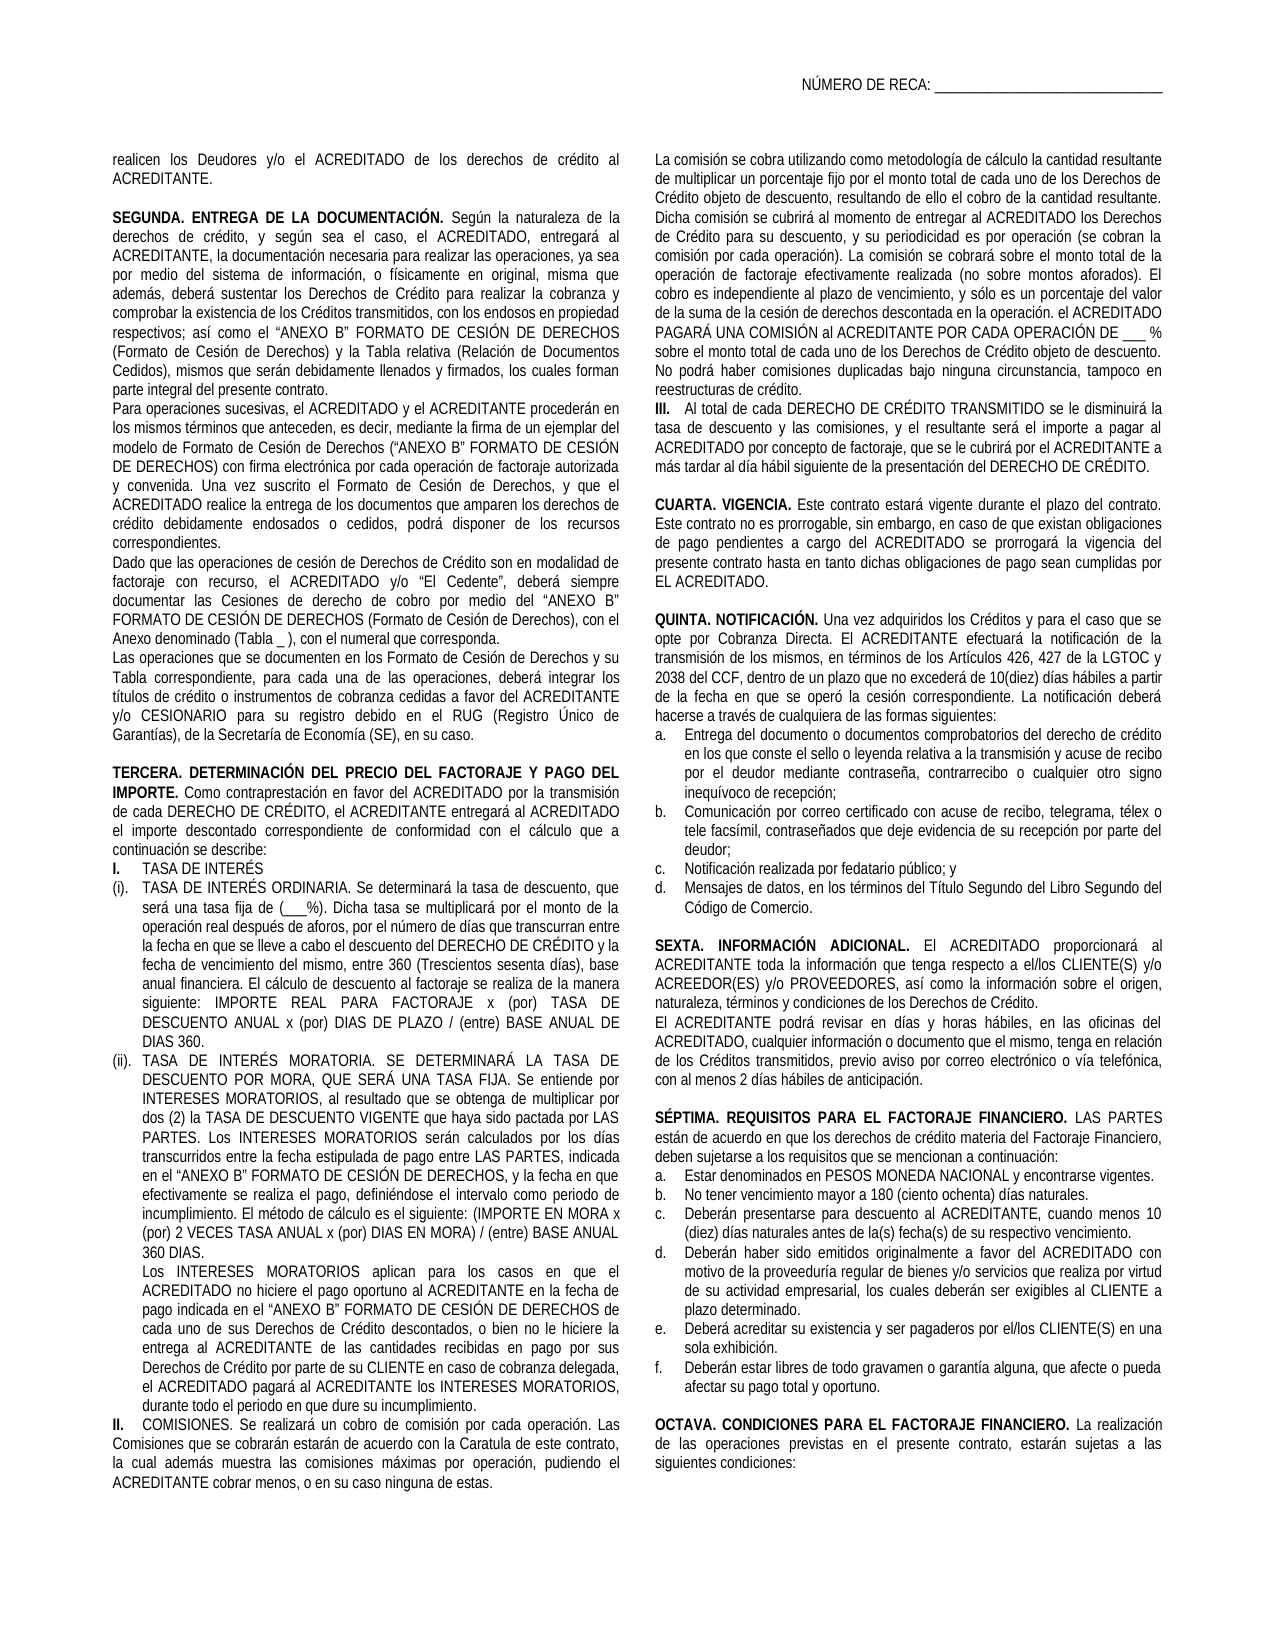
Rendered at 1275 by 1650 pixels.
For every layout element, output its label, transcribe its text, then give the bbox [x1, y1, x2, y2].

text realicen los Deudores y/o el ACREDITADO de los derechos de crédito al ACREDITANTE. [112, 150, 620, 188]
text TERCERA. DETERMINACIÓN DEL PRECIO DEL FACTORAJE Y PAGO DEL IMPORTE. Como contraprestación en favor del ACREDITADO por la transmisión de cada DERECHO DE CRÉDITO, el ACREDITANTE entregará al ACREDITADO el importe descontado correspondiente de conformidad con el cálculo que a continuación se describe: [112, 763, 620, 859]
list TASA DE INTERÉS [112, 859, 620, 878]
list Mensajes de datos, en los términos del Título Segundo del Libro Segundo del Código de Comercio. [655, 878, 1162, 917]
list Deberá acreditar su existencia y ser pagaderos por el/los CLIENTE(S) en una sola exhibición. [655, 1319, 1162, 1357]
text Las operaciones que se documenten en los Formato de Cesión de Derechos y su Tabla correspondiente, para cada una de las operaciones, deberá integrar los títulos de crédito o instrumentos de cobranza cedidas a favor del ACREDITANTE y/o CESIONARIO para su registro debido en el RUG (Registro Único de Garantías), de la Secretaría de Economía (SE), en su caso. [112, 648, 620, 744]
list Los INTERESES MORATORIOS aplican para los casos en que el ACREDITADO no hiciere el pago oportuno al ACREDITANTE en la fecha de pago indicada en el “ANEXO B” FORMATO DE CESIÓN DE DERECHOS de cada uno de sus Derechos de Crédito descontados, o bien no le hiciere la entrega al ACREDITANTE de las cantidades recibidas en pago por sus Derechos de Crédito por parte de su CLIENTE en caso de cobranza delegada, el ACREDITADO pagará al ACREDITANTE los INTERESES MORATORIOS, durante todo el periodo en que dure su incumplimiento. [142, 1262, 620, 1415]
list Notificación realizada por fedatario público; y [655, 859, 1162, 878]
list Deberán estar libres de todo gravamen o garantía alguna, que afecte o pueda afectar su pago total y oportuno. [655, 1357, 1162, 1396]
text SÉPTIMA. REQUISITOS PARA EL FACTORAJE FINANCIERO. LAS PARTES están de acuerdo en que los derechos de crédito materia del Factoraje Financiero, deben sujetarse a los requisitos que se mencionan a continuación: [655, 1108, 1162, 1166]
list TASA DE INTERÉS ORDINARIA. Se determinará la tasa de descuento, que será una tasa fija de (___%). Dicha tasa se multiplicará por el monto de la operación real después de aforos, por el número de días que transcurran entre la fecha en que se lleve a cabo el descuento del DERECHO DE CRÉDITO y la fecha de vencimiento del mismo, entre 360 (Trescientos sesenta días), base anual financiera. El cálculo de descuento al factoraje se realiza de la manera siguiente: IMPORTE REAL PARA FACTORAJE x (por) TASA DE DESCUENTO ANUAL x (por) DIAS DE PLAZO / (entre) BASE ANUAL DE DIAS 360. [112, 878, 620, 1051]
text Para operaciones sucesivas, el ACREDITADO y el ACREDITANTE procederán en los mismos términos que anteceden, es decir, mediante la firma de un ejemplar del modelo de Formato de Cesión de Derechos (“ANEXO B” FORMATO DE CESIÓN DE DERECHOS) con firma electrónica por cada operación de factoraje autorizada y convenida. Una vez suscrito el Formato de Cesión de Derechos, y que el ACREDITADO realice la entrega de los documentos que amparen los derechos de crédito debidamente endosados o cedidos, podrá disponer de los recursos correspondientes. [112, 399, 620, 552]
list TASA DE INTERÉS MORATORIA. SE DETERMINARÁ LA TASA DE DESCUENTO POR MORA, QUE SERÁ UNA TASA FIJA. Se entiende por INTERESES MORATORIOS, al resultado que se obtenga de multiplicar por dos (2) la TASA DE DESCUENTO VIGENTE que haya sido pactada por LAS PARTES. Los INTERESES MORATORIOS serán calculados por los días transcurridos entre la fecha estipulada de pago entre LAS PARTES, indicada en el “ANEXO B” FORMATO DE CESIÓN DE DERECHOS, y la fecha en que efectivamente se realiza el pago, definiéndose el intervalo como periodo de incumplimiento. El método de cálculo es el siguiente: (IMPORTE EN MORA x (por) 2 VECES TASA ANUAL x (por) DIAS EN MORA) / (entre) BASE ANUAL 360 DIAS. [112, 1051, 620, 1262]
list Al total de cada DERECHO DE CRÉDITO TRANSMITIDO se le disminuirá la tasa de descuento y las comisiones, y el resultante será el importe a pagar al ACREDITADO por concepto de factoraje, que se le cubrirá por el ACREDITANTE a más tardar al día hábil siguiente de la presentación del DERECHO DE CRÉDITO. [655, 399, 1162, 476]
text SEXTA. INFORMACIÓN ADICIONAL. El ACREDITADO proporcionará al ACREDITANTE toda la información que tenga respecto a el/los CLIENTE(S) y/o ACREEDOR(ES) y/o PROVEEDORES, así como la información sobre el origen, naturaleza, términos y condiciones de los Derechos de Crédito. [655, 936, 1162, 1012]
text El ACREDITANTE podrá revisar en días y horas hábiles, en las oficinas del ACREDITADO, cualquier información o documento que el mismo, tenga en relación de los Créditos transmitidos, previo aviso por correo electrónico o vía telefónica, con al menos 2 días hábiles de anticipación. [655, 1012, 1162, 1089]
text CUARTA. VIGENCIA. Este contrato estará vigente durante el plazo del contrato. Este contrato no es prorrogable, sin embargo, en caso de que existan obligaciones de pago pendientes a cargo del ACREDITADO se prorrogará la vigencia del presente contrato hasta en tanto dichas obligaciones de pago sean cumplidas por EL ACREDITADO. [655, 495, 1162, 591]
text QUINTA. NOTIFICACIÓN. Una vez adquiridos los Créditos y para el caso que se opte por Cobranza Directa. El ACREDITANTE efectuará la notificación de la transmisión de los mismos, en términos de los Artículos 426, 427 de la LGTOC y 2038 del CCF, dentro de un plazo que no excederá de 10(diez) días hábiles a partir de la fecha en que se operó la cesión correspondiente. La notificación deberá hacerse a través de cualquiera de las formas siguientes: [655, 610, 1162, 725]
list Estar denominados en PESOS MONEDA NACIONAL y encontrarse vigentes. [655, 1166, 1162, 1185]
list Deberán presentarse para descuento al ACREDITANTE, cuando menos 10 (diez) días naturales antes de la(s) fecha(s) de su respectivo vencimiento. [655, 1204, 1162, 1242]
list Comunicación por correo certificado con acuse de recibo, telegrama, télex o tele facsímil, contraseñados que deje evidencia de su recepción por parte del deudor; [655, 802, 1162, 859]
text Dado que las operaciones de cesión de Derechos de Crédito son en modalidad de factoraje con recurso, el ACREDITADO y/o “El Cedente”, deberá siempre documentar las Cesiones de derecho de cobro por medio del “ANEXO B” FORMATO DE CESIÓN DE DERECHOS (Formato de Cesión de Derechos), con el Anexo denominado (Tabla _ ), con el numeral que corresponda. [112, 552, 620, 648]
text SEGUNDA. ENTREGA DE LA DOCUMENTACIÓN. Según la naturaleza de la derechos de crédito, y según sea el caso, el ACREDITADO, entregará al ACREDITANTE, la documentación necesaria para realizar las operaciones, ya sea por medio del sistema de información, o físicamente en original, misma que además, deberá sustentar los Derechos de Crédito para realizar la cobranza y comprobar la existencia de los Créditos transmitidos, con los endosos en propiedad respectivos; así como el “ANEXO B” FORMATO DE CESIÓN DE DERECHOS (Formato de Cesión de Derechos) y la Tabla relativa (Relación de Documentos Cedidos), mismos que serán debidamente llenados y firmados, los cuales forman parte integral del presente contrato. [112, 207, 620, 399]
text La comisión se cobra utilizando como metodología de cálculo la cantidad resultante de multiplicar un porcentaje fijo por el monto total de cada uno de los Derechos de Crédito objeto de descuento, resultando de ello el cobro de la cantidad resultante. Dicha comisión se cubrirá al momento de entregar al ACREDITADO los Derechos de Crédito para su descuento, y su periodicidad es por operación (se cobran la comisión por cada operación). La comisión se cobrará sobre el monto total de la operación de factoraje efectivamente realizada (no sobre montos aforados). El cobro es independiente al plazo de vencimiento, y sólo es un porcentaje del valor de la suma de la cesión de derechos descontada en la operación. el ACREDITADO PAGARÁ UNA COMISIÓN al ACREDITANTE POR CADA OPERACIÓN DE ___ % sobre el monto total de cada uno de los Derechos de Crédito objeto de descuento. No podrá haber comisiones duplicadas bajo ninguna circunstancia, tampoco en reestructuras de crédito. [655, 150, 1162, 399]
list Entrega del documento o documentos comprobatorios del derecho de crédito en los que conste el sello o leyenda relativa a la transmisión y acuse de recibo por el deudor mediante contraseña, contrarrecibo o cualquier otro signo inequívoco de recepción; [655, 725, 1162, 802]
list COMISIONES. Se realizará un cobro de comisión por cada operación. Las Comisiones que se cobrarán estarán de acuerdo con la Caratula de este contrato, la cual además muestra las comisiones máximas por operación, pudiendo el ACREDITANTE cobrar menos, o en su caso ninguna de estas. [112, 1415, 620, 1492]
list No tener vencimiento mayor a 180 (ciento ochenta) días naturales. [655, 1185, 1162, 1204]
text OCTAVA. CONDICIONES PARA EL FACTORAJE FINANCIERO. La realización de las operaciones previstas en el presente contrato, estarán sujetas a las siguientes condiciones: [655, 1415, 1162, 1472]
list Deberán haber sido emitidos originalmente a favor del ACREDITADO con motivo de la proveeduría regular de bienes y/o servicios que realiza por virtud de su actividad empresarial, los cuales deberán ser exigibles al CLIENTE a plazo determinado. [655, 1242, 1162, 1319]
